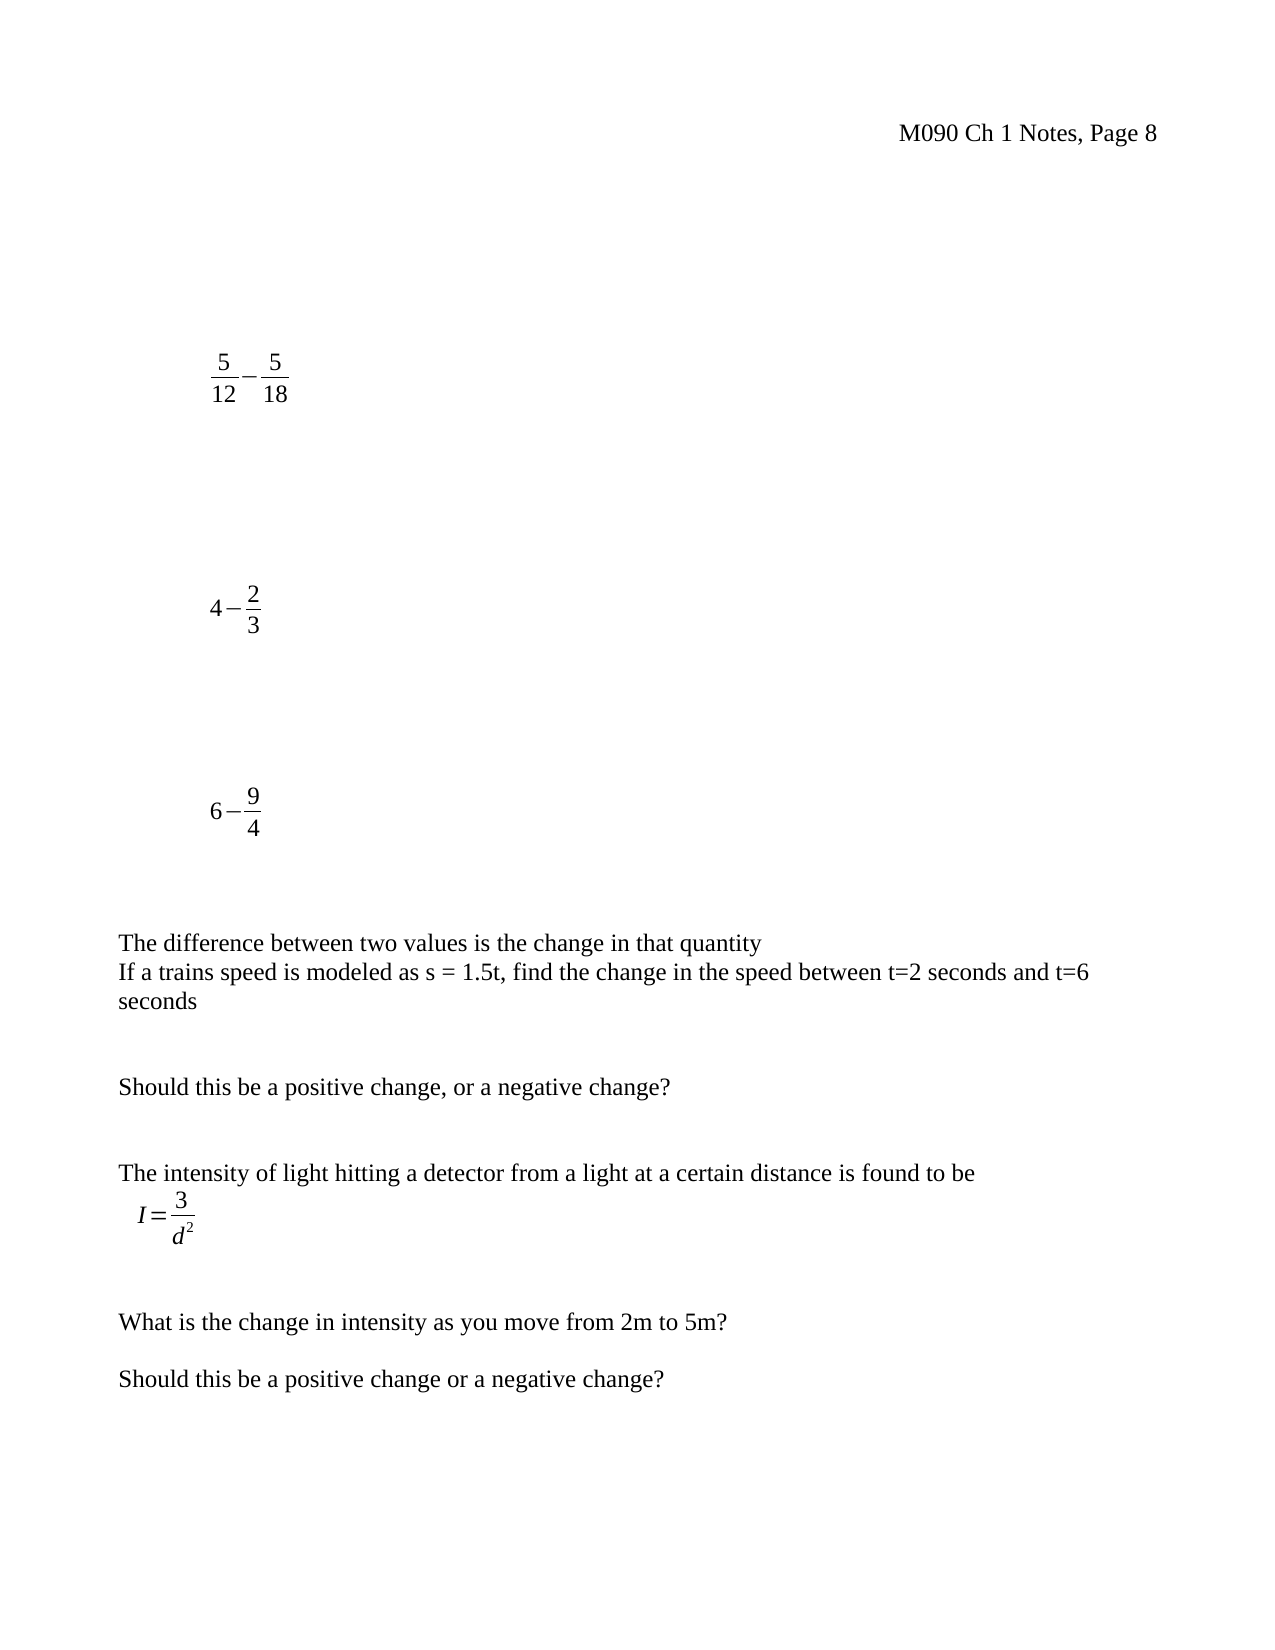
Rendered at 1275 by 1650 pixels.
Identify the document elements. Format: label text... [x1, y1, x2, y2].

text If a trains speed is modeled as s = 1.5t, find the change in the speed between t=2 seconds and t=6 seconds [118, 957, 1157, 1014]
text What is the change in intensity as you move from 2m to 5m? [118, 1307, 1157, 1336]
text Should this be a positive change, or a negative change? [118, 1072, 1157, 1101]
text The difference between two values is the change in that quantity [118, 928, 1157, 957]
text The intensity of light hitting a detector from a light at a certain distance is found to be [118, 1158, 1157, 1187]
text Should this be a positive change or a negative change? [118, 1364, 1157, 1393]
